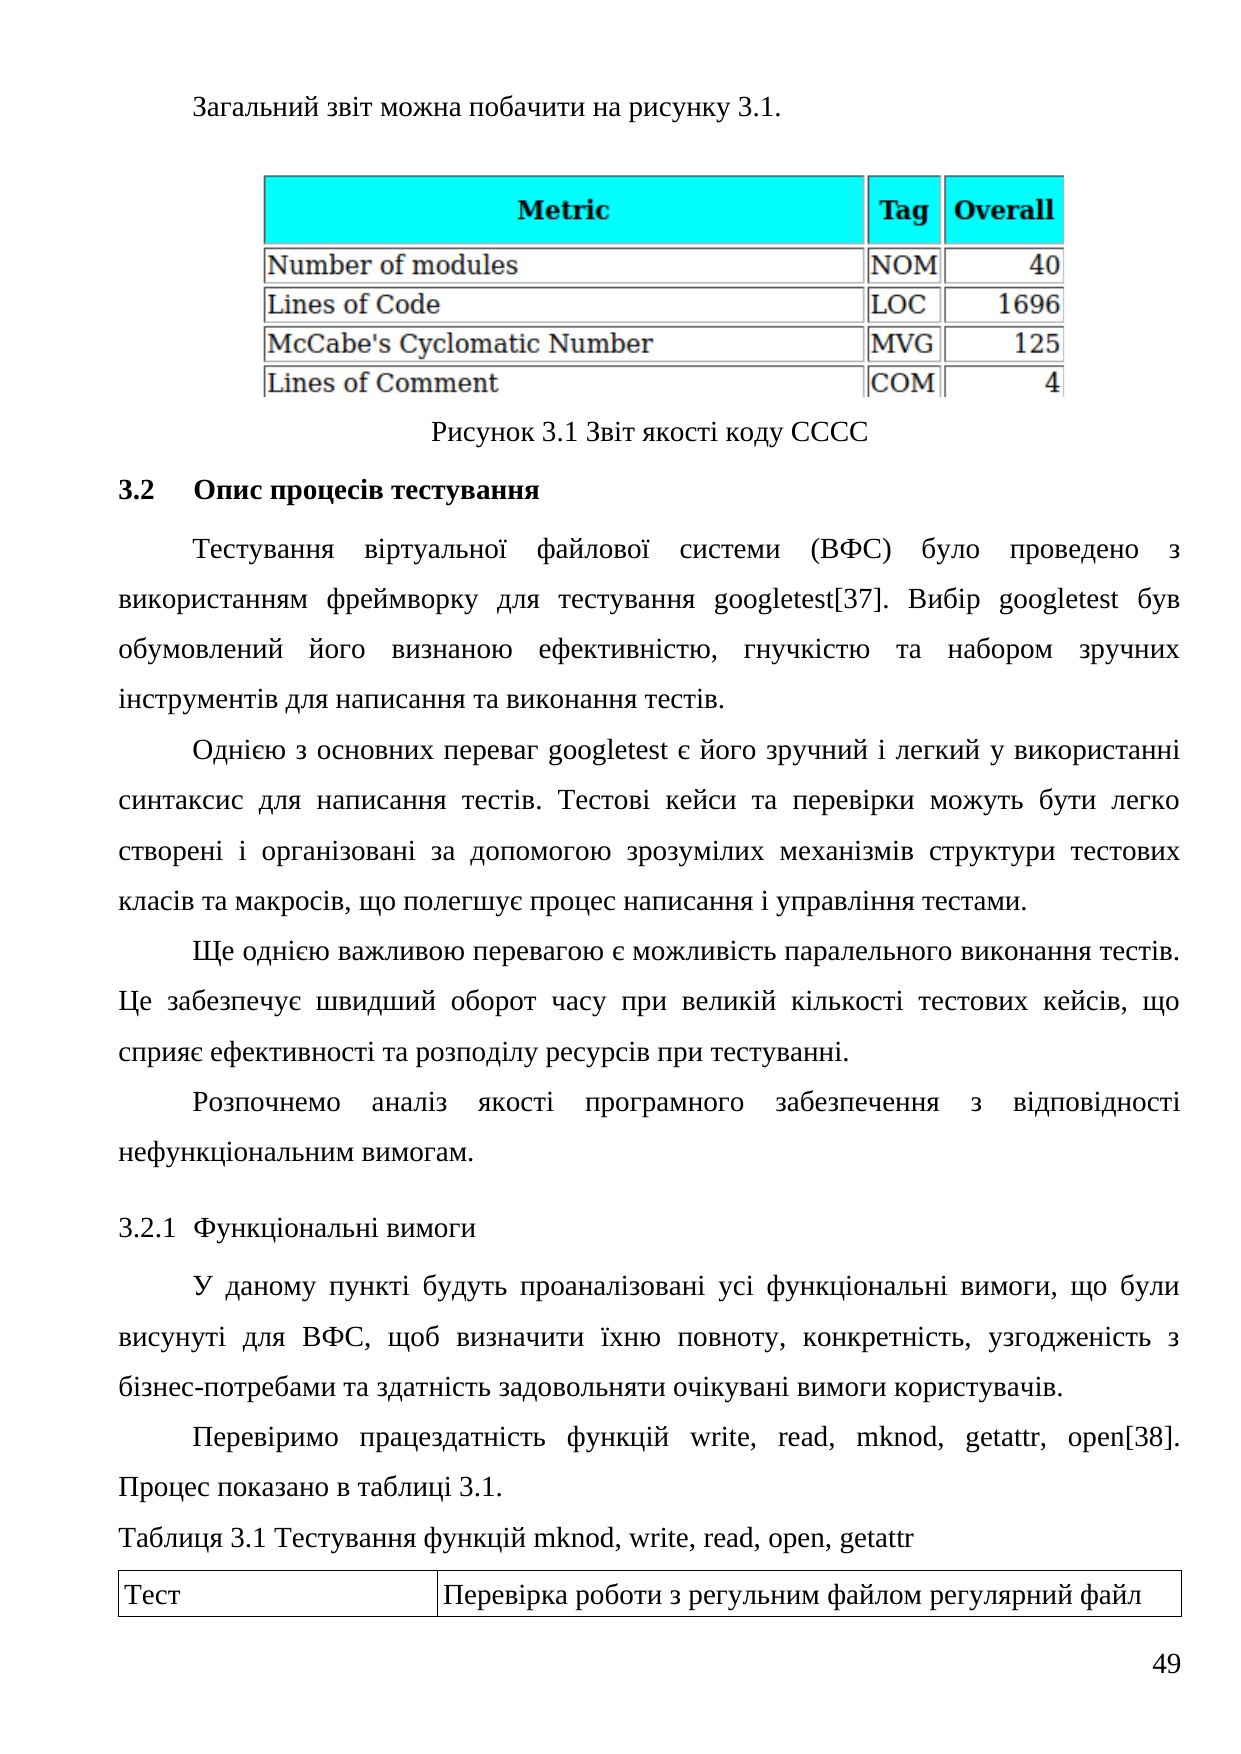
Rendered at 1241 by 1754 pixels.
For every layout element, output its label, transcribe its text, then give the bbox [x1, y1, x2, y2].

subtitle Функціональні вимоги [118, 1210, 1181, 1243]
text Перевіримо працездатність функцій write, read, mknod, getattr, open[38]. Процес показано в таблиці 3.1. [118, 1419, 1181, 1503]
list Звіт якості коду CCCC [118, 189, 1181, 447]
table_header Тест [119, 1571, 437, 1616]
picture [261, 175, 1065, 397]
text Розпочнемо аналіз якості програмного забезпечення з відповідності нефункціональним вимогам. [118, 1084, 1181, 1168]
subtitle Опис процесів тестування [118, 472, 1181, 506]
text У даному пункті будуть проаналізовані усі функціональні вимоги, що були висунуті для ВФС, щоб визначити їхню повноту, конкретність, узгодженість з бізнес-потребами та здатність задовольняти очікувані вимоги користувачів. [118, 1268, 1181, 1402]
text Однією з основних переваг googletest є його зручний і легкий у використанні синтаксис для написання тестів. Тестові кейси та перевірки можуть бути легко створені і організовані за допомогою зрозумілих механізмів структури тестових класів та макросів, що полегшує процес написання і управління тестами. [118, 732, 1181, 916]
list Тестування функцій mknod, write, read, open, getattr [118, 1520, 1181, 1553]
text Загальний звіт можна побачити на рисунку 3.1. [118, 89, 1181, 122]
text Ще однією важливою перевагою є можливість паралельного виконання тестів. Це забезпечує швидший оборот часу при великій кількості тестових кейсів, що сприяє ефективності та розподілу ресурсів при тестуванні. [118, 933, 1181, 1067]
text Тестування віртуальної файлової системи (ВФС) було проведено з використанням фреймворку для тестування googletest[37]. Вибір googletest був обумовлений його визнаною ефективністю, гнучкістю та набором зручних інструментів для написання та виконання тестів. [118, 531, 1181, 715]
table_header Перевірка роботи з регульним файлом регулярний файл [438, 1571, 1181, 1616]
